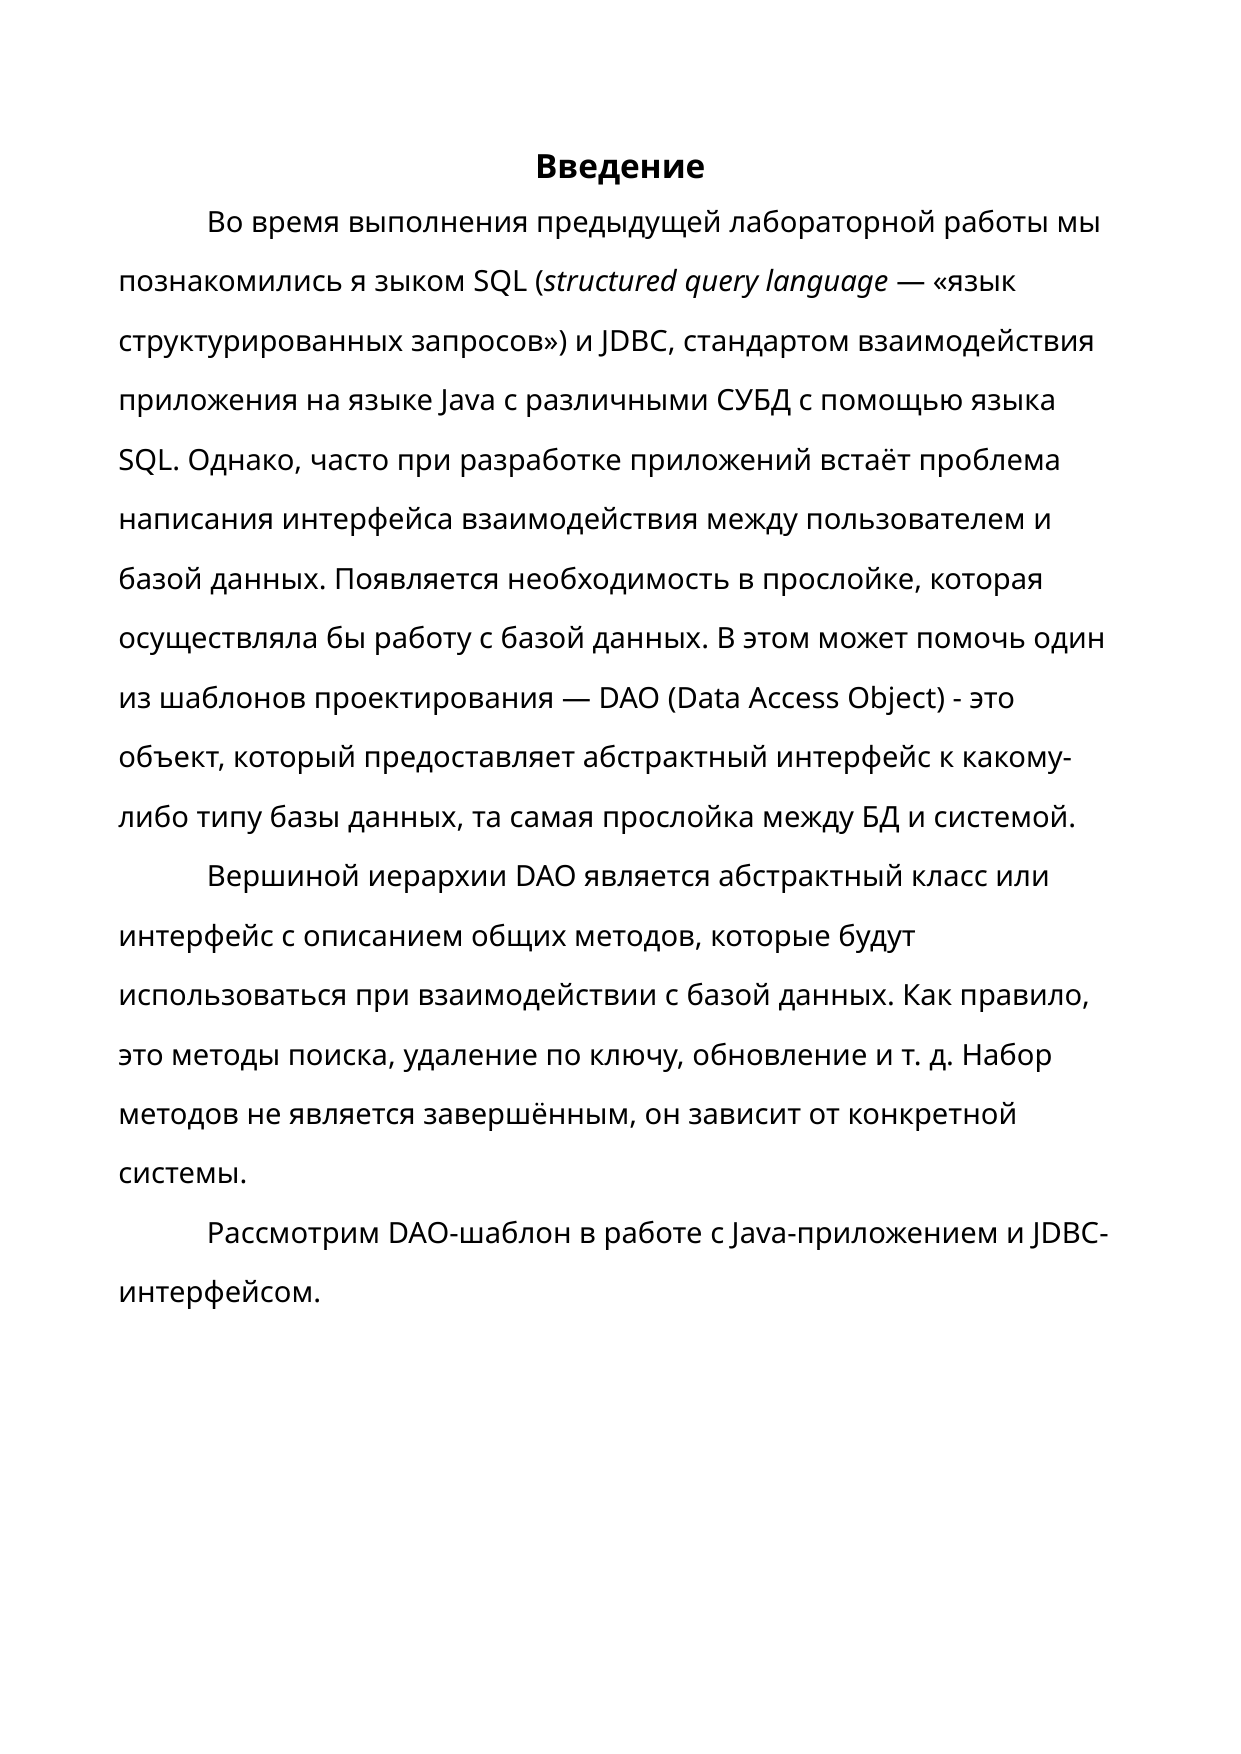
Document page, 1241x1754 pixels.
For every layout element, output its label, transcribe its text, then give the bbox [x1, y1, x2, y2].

text Вершиной иерархии DAO является абстрактный класс или интерфейс с описанием общих методов, которые будут использоваться при взаимодействии с базой данных. Как правило, это методы поиска, удаление по ключу, обновление и т. д. Набор методов не является завершённым, он зависит от конкретной системы. [118, 855, 1122, 1192]
subtitle Введение [118, 143, 1122, 188]
text Во время выполнения предыдущей лабораторной работы мы познакомились я зыком SQL (structured query language — «язык структурированных запросов») и JDBC, стандартом взаимодействия приложения на языке Java с различными СУБД с помощью языка SQL. Однако, часто при разработке приложений встаёт проблема написания интерфейса взаимодействия между пользователем и базой данных. Появляется необходимость в прослойке, которая осуществляла бы работу с базой данных. В этом может помочь один из шаблонов проектирования — DAO (Data Access Object) - это объект, который предоставляет абстрактный интерфейс к какому-либо типу базы данных, та самая прослойка между БД и системой. [118, 201, 1122, 836]
text Рассмотрим DAO-шаблон в работе с Java-приложением и JDBC-интерфейсом. [118, 1212, 1122, 1311]
